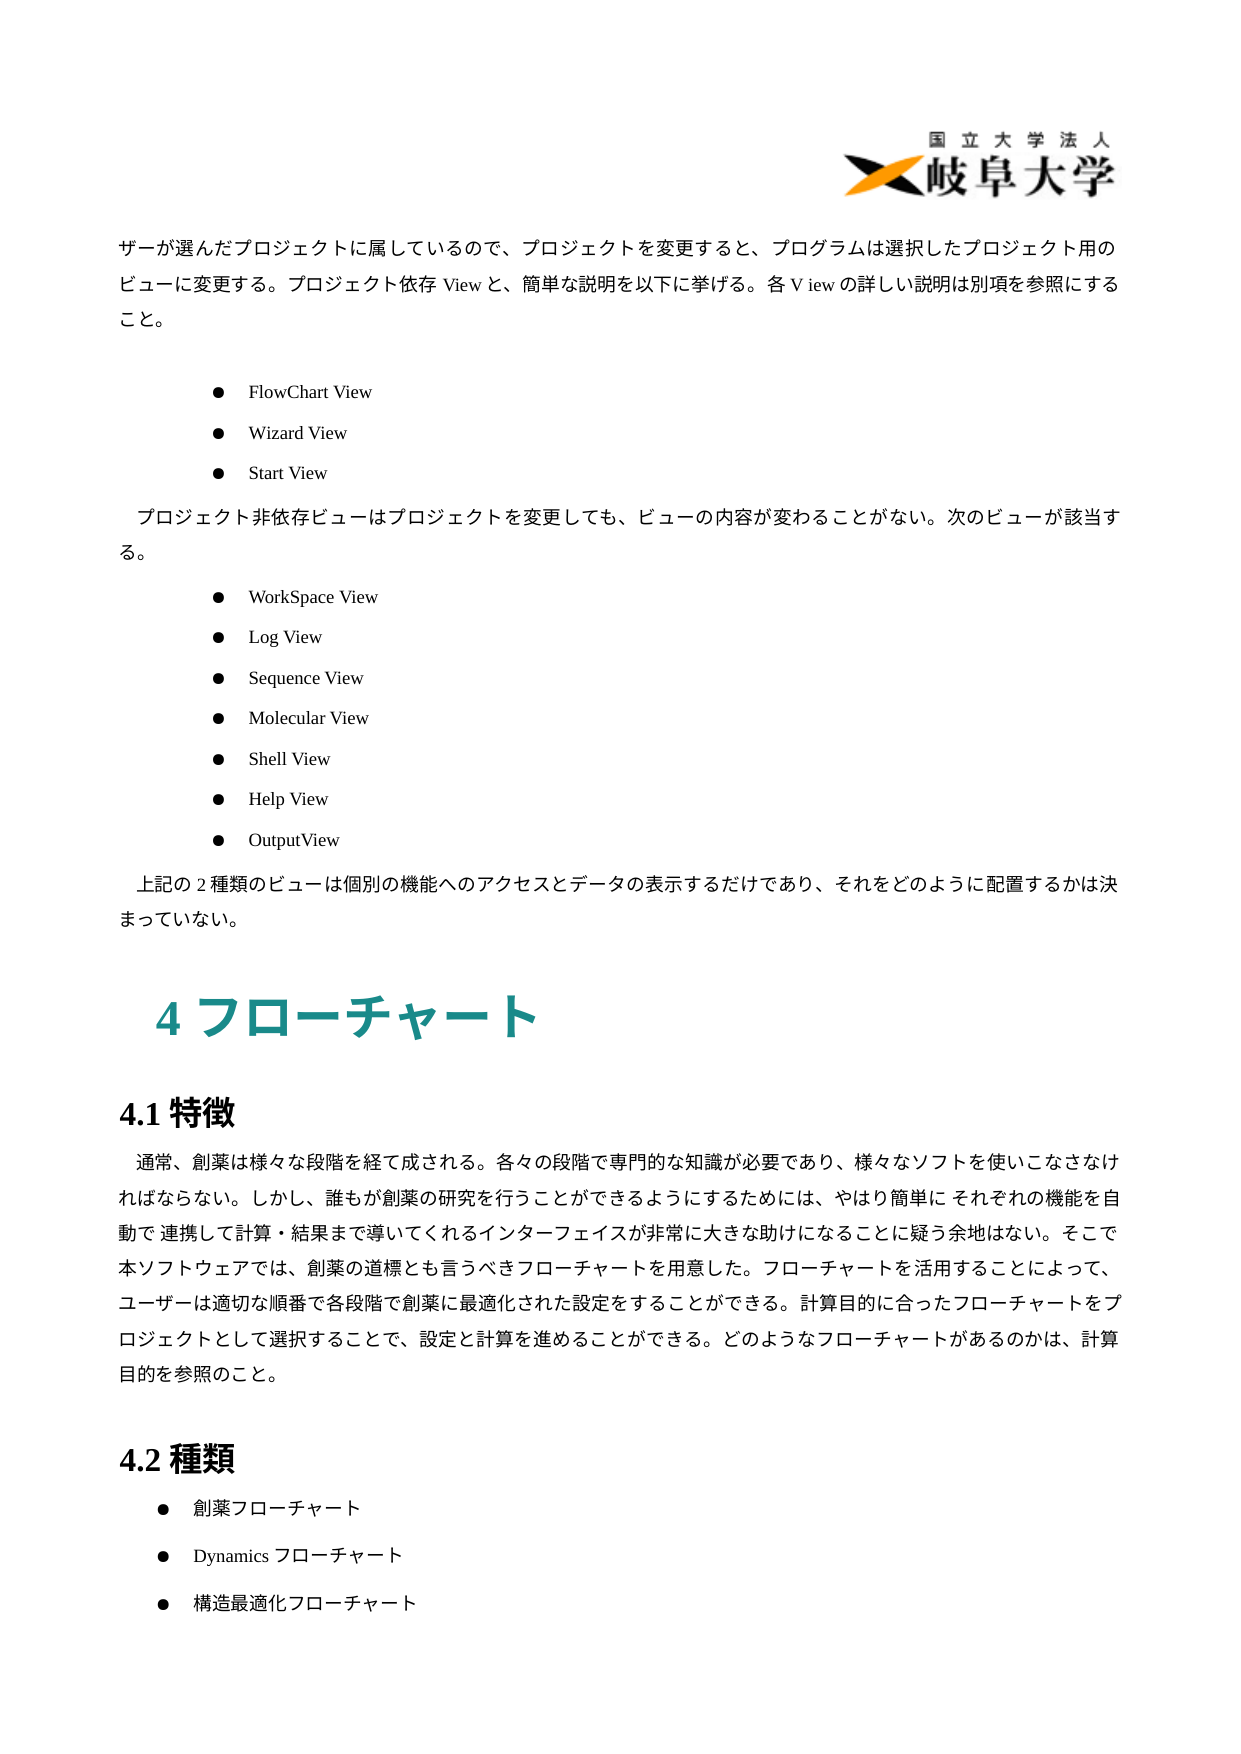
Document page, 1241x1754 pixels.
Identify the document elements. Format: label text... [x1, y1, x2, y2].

list 創薬フローチャート [156, 1493, 1122, 1520]
text 上記の2種類のビューは個別の機能へのアクセスとデータの表示するだけであり、それをどのように配置するかは決まっていない。 [118, 869, 1122, 932]
text 通常、創薬は様々な段階を経て成される。各々の段階で専門的な知識が必要であり、様々なソフトを使いこなさなければならない。しかし、誰もが創薬の研究を行うことができるようにするためには、やはり簡単に それぞれの機能を自動で 連携して計算・結果まで導いてくれるインターフェイスが非常に大きな助けになることに疑う余地はない。そこで本ソフトウェアでは、創薬の道標とも言うべきフローチャートを用意した。フローチャートを活用することによって、ユーザーは適切な順番で各段階で創薬に最適化された設定をすることができる。計算目的に合ったフローチャートをプロジェクトとして選択することで、設定と計算を進めることができる。どのようなフローチャートがあるのかは、計算目的を参照のこと。 [118, 1148, 1122, 1387]
list Wizard View [193, 422, 1122, 443]
text プロジェクト非依存ビューはプロジェクトを変更しても、ビューの内容が変わることがない。次のビューが該当する。 [118, 503, 1122, 565]
list Start View [193, 462, 1122, 484]
list 種類 [44, 1432, 1122, 1481]
list WorkSpace View [193, 586, 1122, 607]
list Sequence View [193, 667, 1122, 688]
picture [834, 118, 1122, 205]
list 構造最適化フローチャート [156, 1589, 1122, 1616]
list Shell View [193, 748, 1122, 769]
text ザーが選んだプロジェクトに属しているので、プロジェクトを変更すると、プログラムは選択したプロジェクト用のビューに変更する。プロジェクト依存Viewと、簡単な説明を以下に挙げる。各V iewの詳しい説明は別項を参照にすること。 [118, 234, 1122, 332]
list Molecular View [193, 707, 1122, 729]
list Log View [193, 626, 1122, 648]
list OutputView [193, 829, 1122, 850]
list 特徴 [44, 1087, 1122, 1135]
list FlowChart View [193, 381, 1122, 403]
list フローチャート [118, 977, 1122, 1050]
list Help View [193, 788, 1122, 810]
list Dynamicsフローチャート [156, 1541, 1122, 1568]
